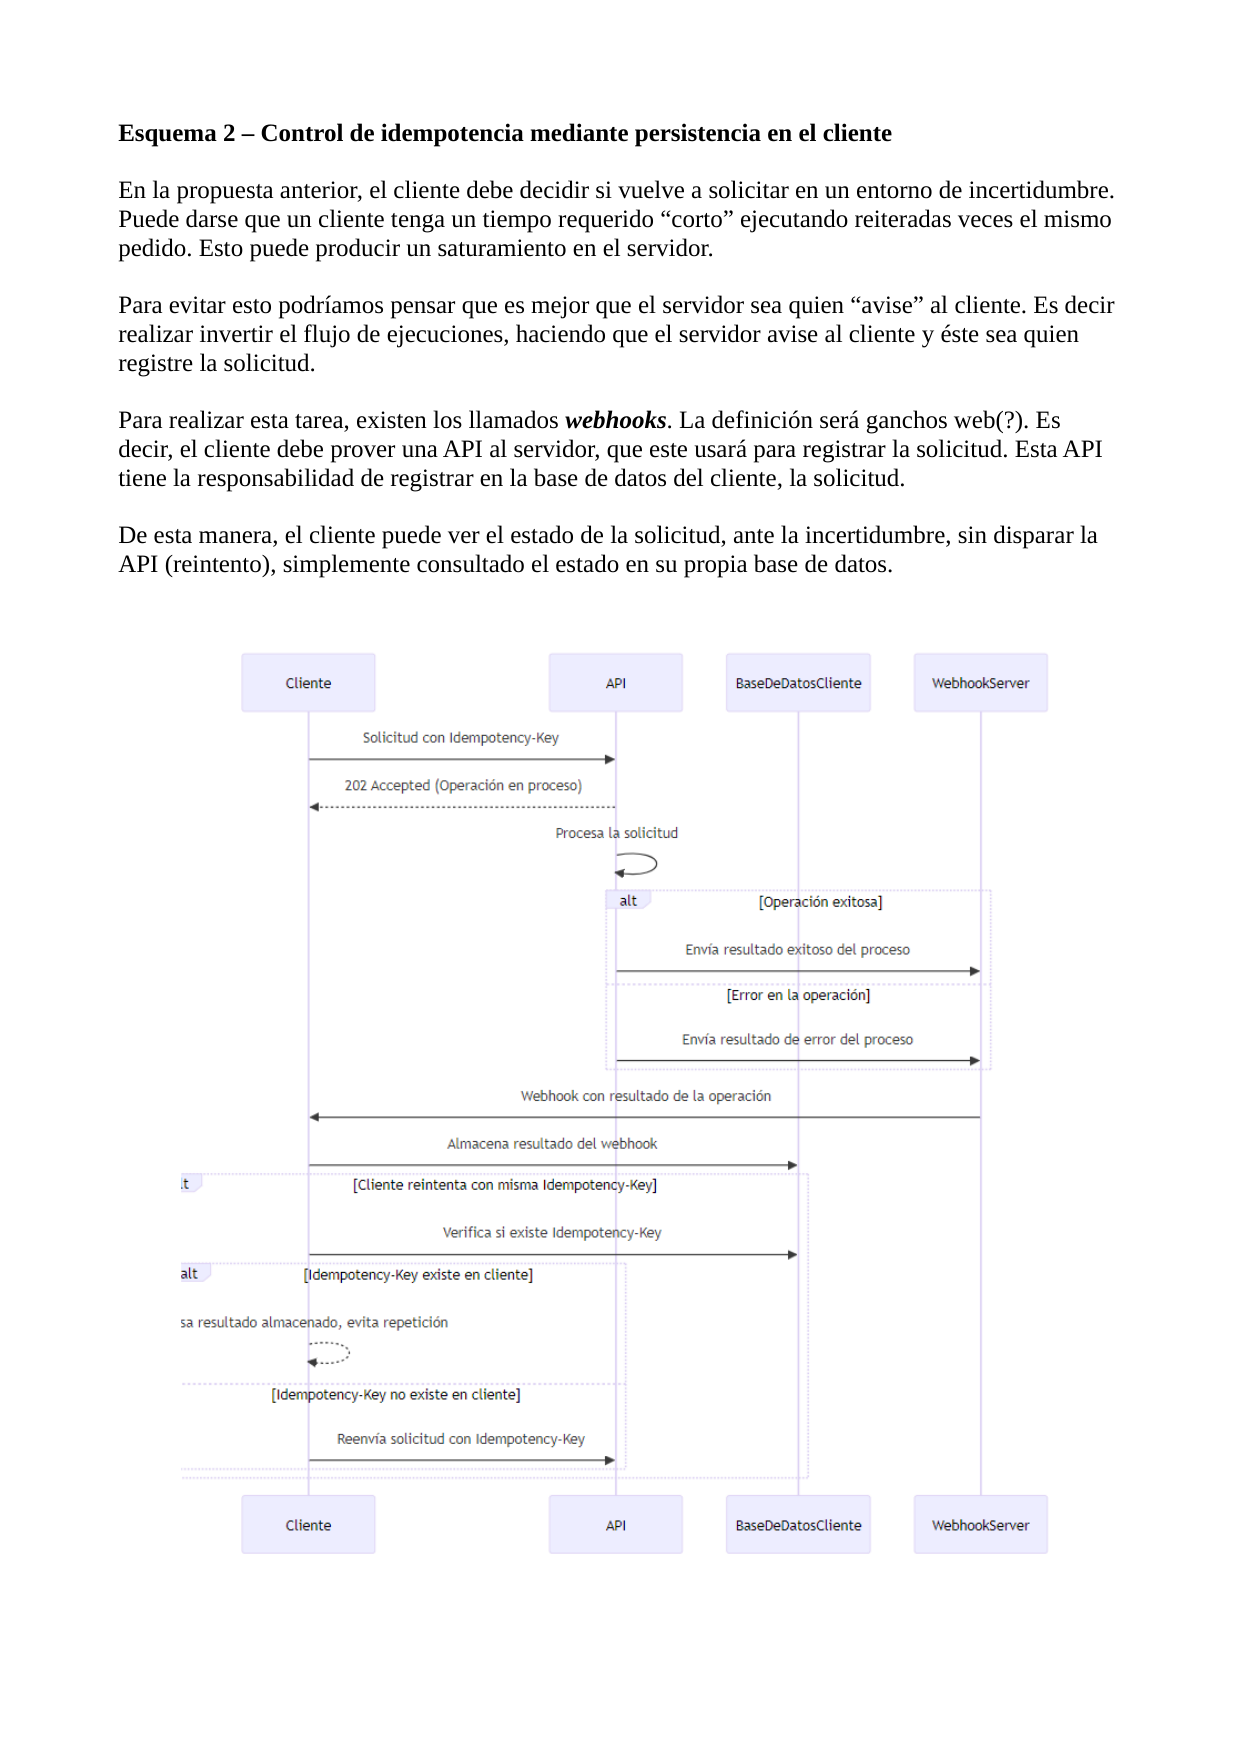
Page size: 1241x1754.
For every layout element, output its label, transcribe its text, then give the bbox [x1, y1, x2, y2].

text En la propuesta anterior, el cliente debe decidir si vuelve a solicitar en un entorno de incertidumbre. Puede darse que un cliente tenga un tiempo requerido “corto” ejecutando reiteradas veces el mismo pedido. Esto puede producir un saturamiento en el servidor. [118, 176, 1122, 262]
text Para evitar esto podríamos pensar que es mejor que el servidor sea quien “avise” al cliente. Es decir realizar invertir el flujo de ejecuciones, haciendo que el servidor avise al cliente y éste sea quien registre la solicitud. [118, 291, 1122, 377]
picture [179, 635, 1061, 1566]
text Esquema 2 – Control de idempotencia mediante persistencia en el cliente [118, 118, 1122, 147]
text De esta manera, el cliente puede ver el estado de la solicitud, ante la incertidumbre, sin disparar la API (reintento), simplemente consultado el estado en su propia base de datos. [118, 521, 1122, 578]
text Para realizar esta tarea, existen los llamados webhooks. La definición será ganchos web(?). Es decir, el cliente debe prover una API al servidor, que este usará para registrar la solicitud. Esta API tiene la responsabilidad de registrar en la base de datos del cliente, la solicitud. [118, 406, 1122, 492]
